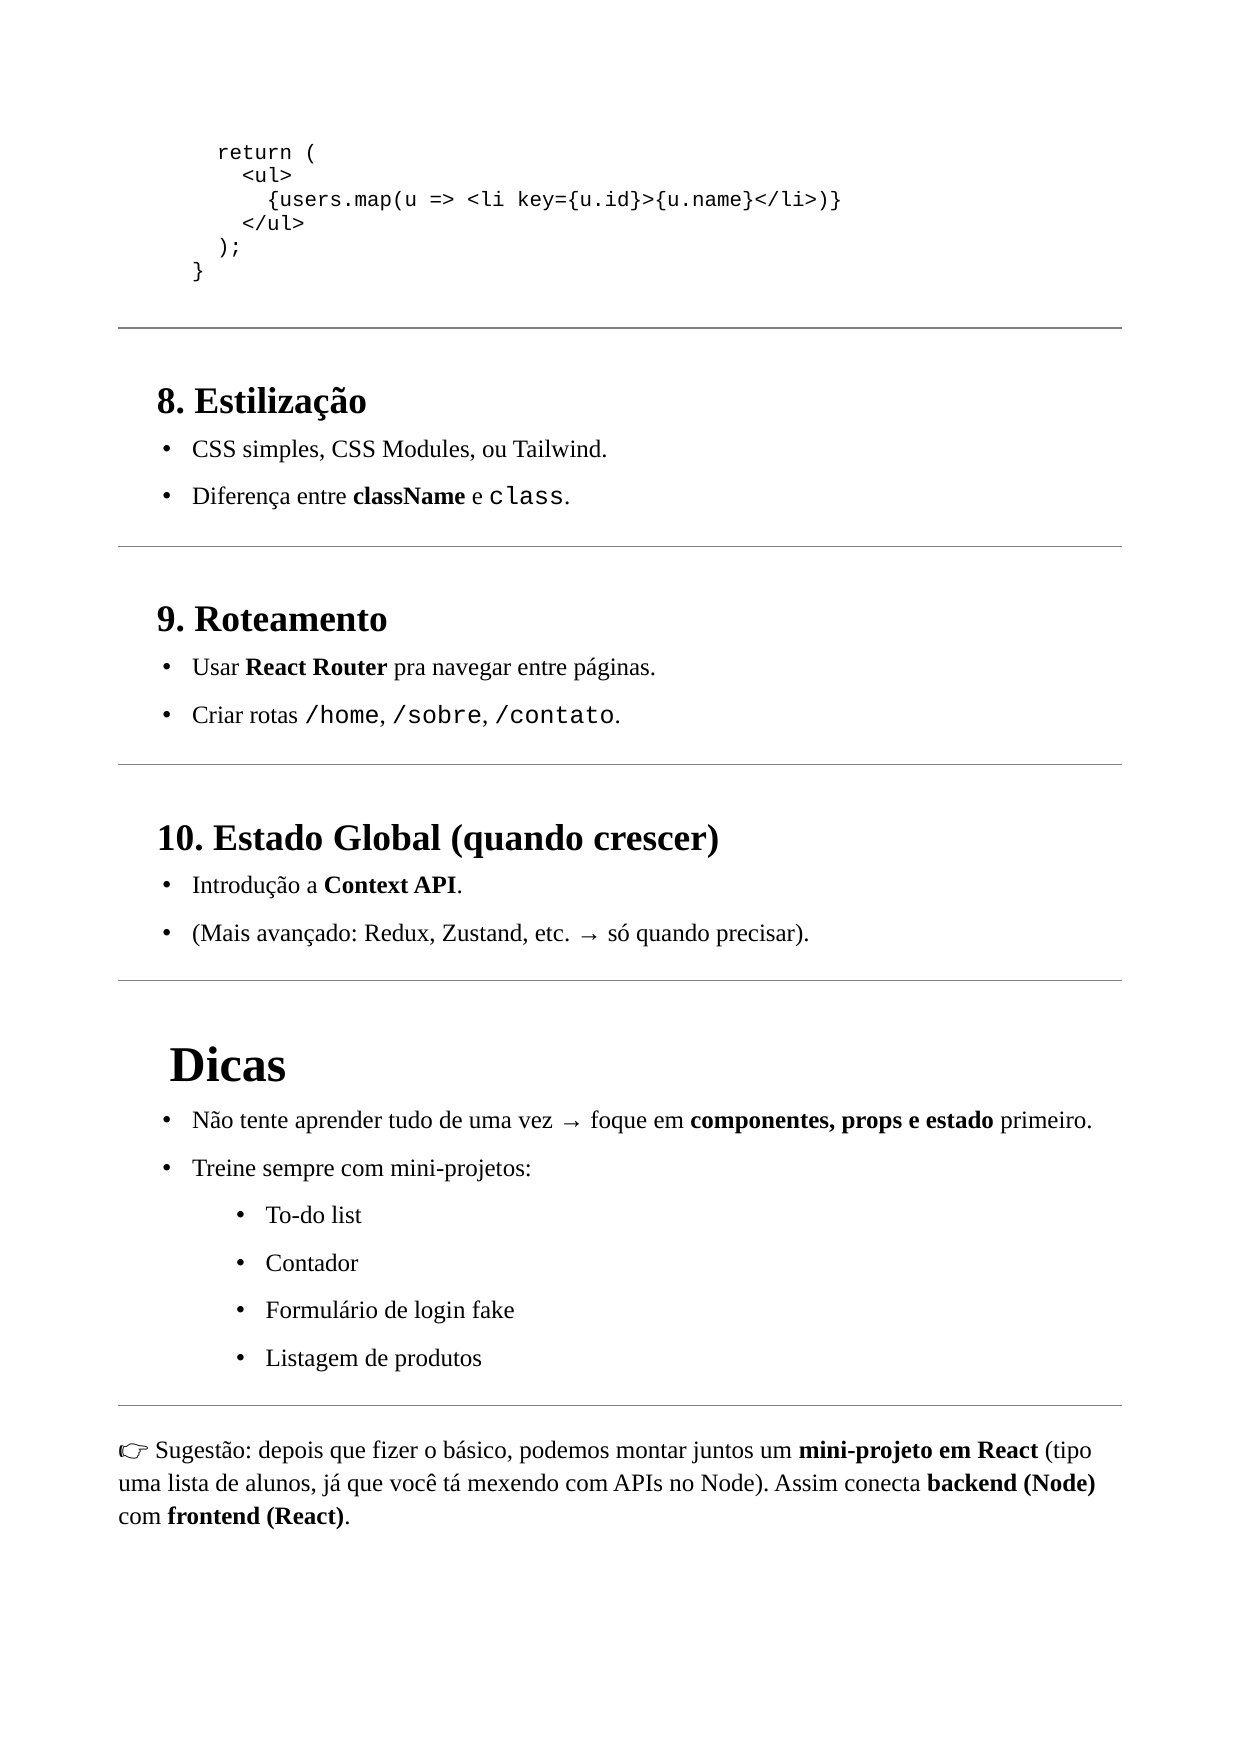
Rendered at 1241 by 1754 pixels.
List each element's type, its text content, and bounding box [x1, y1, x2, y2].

text 👉 Sugestão: depois que fizer o básico, podemos montar juntos um mini-projeto em React (tipo uma lista de alunos, já que você tá mexendo com APIs no Node). Assim conecta backend (Node) com frontend (React). [118, 1435, 1122, 1530]
list ); [162, 236, 1122, 260]
list Treine sempre com mini-projetos: [162, 1153, 1122, 1181]
list To-do list [236, 1200, 1122, 1229]
subtitle 🎯 Dicas [118, 1035, 1122, 1092]
list <ul> [162, 165, 1122, 189]
list return ( [162, 142, 1122, 165]
list Listagem de produtos [236, 1343, 1122, 1372]
list Usar React Router pra navegar entre páginas. [162, 652, 1122, 681]
list Criar rotas /home, /sobre, /contato. [162, 700, 1122, 731]
list {users.map(u => <li key={u.id}>{u.name}</li>)} [162, 189, 1122, 213]
list CSS simples, CSS Modules, ou Tailwind. [162, 434, 1122, 463]
subtitle 🔹 9. Roteamento [118, 597, 1122, 640]
subtitle 🔹 8. Estilização [118, 378, 1122, 421]
list </ul> [162, 213, 1122, 236]
list Contador [236, 1248, 1122, 1277]
list Diferença entre className e class. [162, 481, 1122, 512]
list (Mais avançado: Redux, Zustand, etc. → só quando precisar). [162, 918, 1122, 947]
list } [162, 260, 1122, 284]
list Não tente aprender tudo de uma vez → foque em componentes, props e estado primeiro. [162, 1105, 1122, 1134]
list Formulário de login fake [236, 1295, 1122, 1324]
list Introdução a Context API. [162, 871, 1122, 899]
subtitle 🔹 10. Estado Global (quando crescer) [118, 815, 1122, 858]
